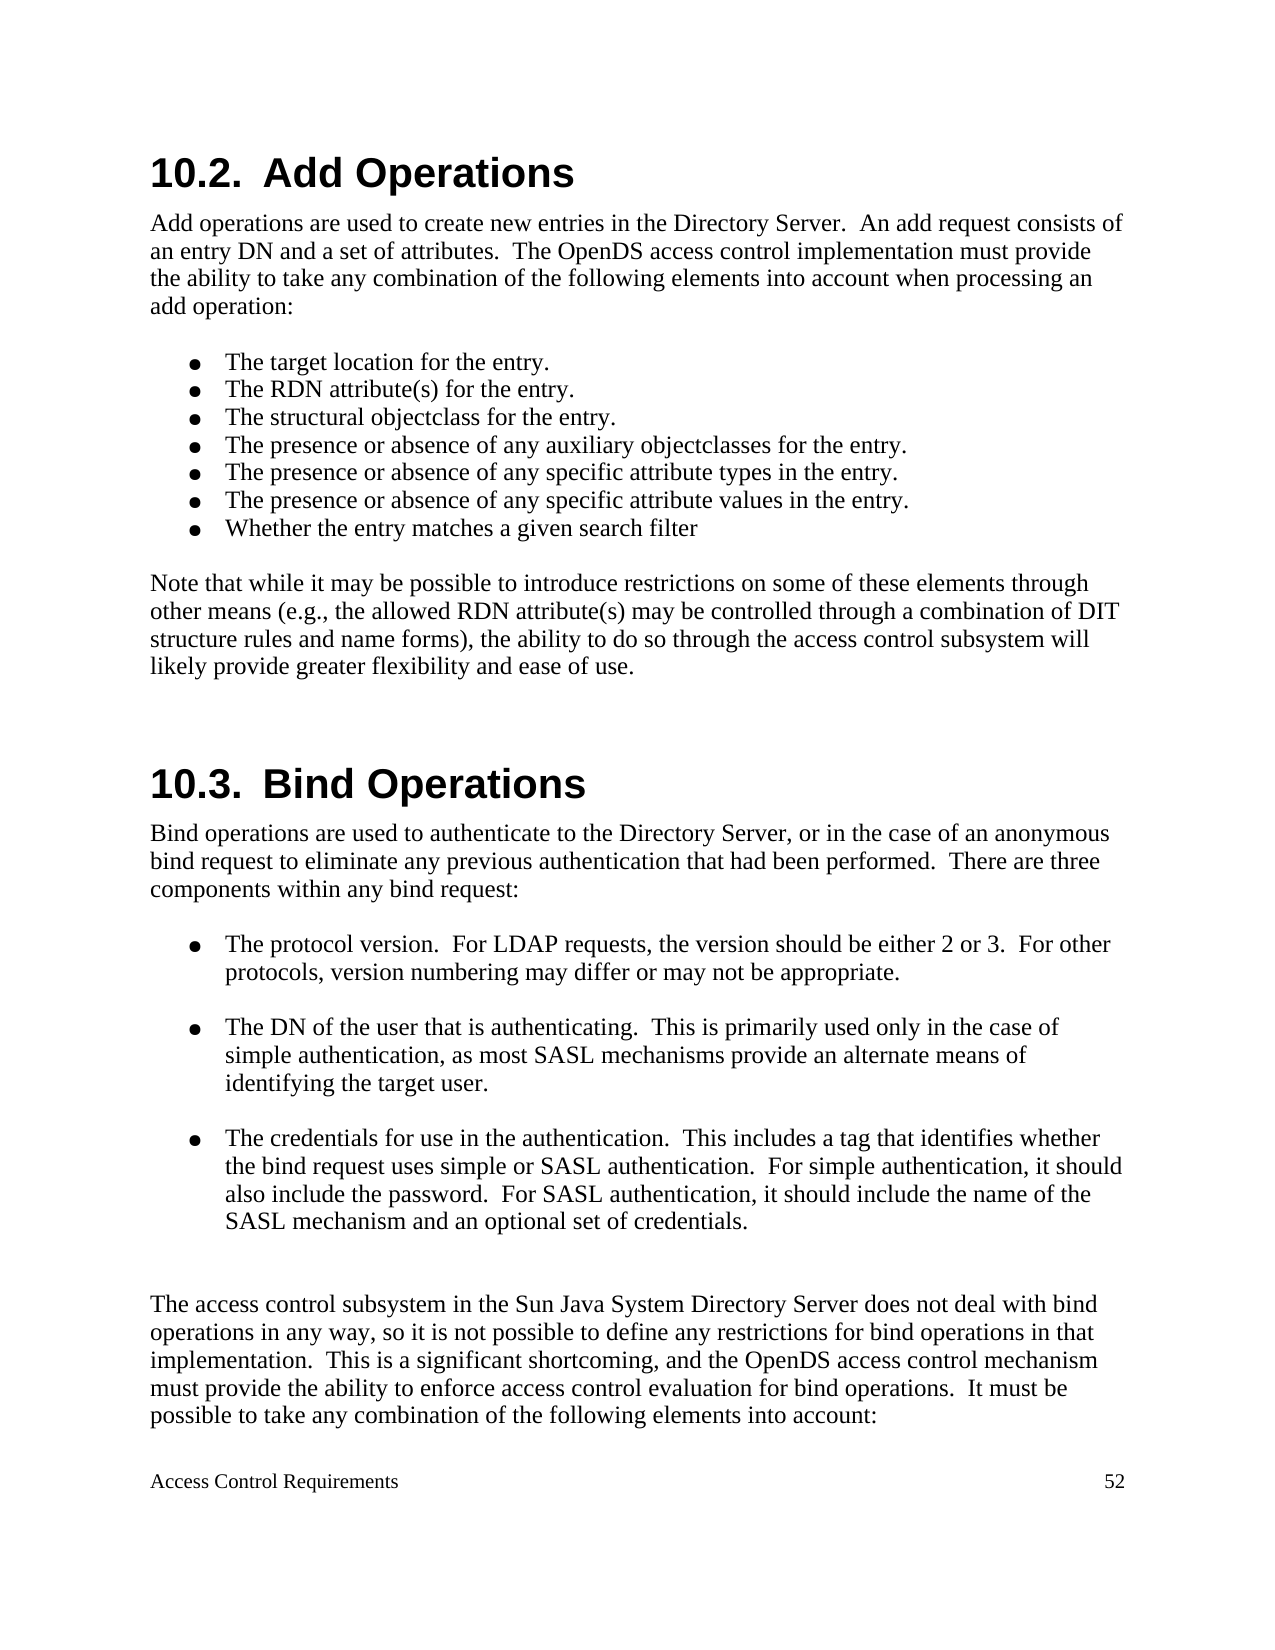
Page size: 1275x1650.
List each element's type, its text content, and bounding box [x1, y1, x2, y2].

list The DN of the user that is authenticating. This is primarily used only in the case of simple authentication, as most SASL mechanisms provide an alternate means of identifying the target user. [187, 1013, 1125, 1097]
list The credentials for use in the authentication. This includes a tag that identifies whether the bind request uses simple or SASL authentication. For simple authentication, it should also include the password. For SASL authentication, it should include the name of the SASL mechanism and an optional set of credentials. [187, 1124, 1125, 1235]
list Whether the entry matches a given search filter [187, 514, 1125, 542]
subtitle Bind Operations [150, 761, 1125, 807]
list The structural objectclass for the entry. [187, 403, 1125, 431]
text Bind operations are used to authenticate to the Directory Server, or in the case of an anonymous bind request to eliminate any previous authentication that had been performed. There are three components within any bind request: [150, 819, 1125, 903]
text The access control subsystem in the Sun Java System Directory Server does not deal with bind operations in any way, so it is not possible to define any restrictions for bind operations in that implementation. This is a significant shortcoming, and the OpenDS access control mechanism must provide the ability to enforce access control evaluation for bind operations. It must be possible to take any combination of the following elements into account: [150, 1291, 1125, 1429]
subtitle Add Operations [150, 150, 1125, 197]
text Note that while it may be possible to introduce restrictions on some of these elements through other means (e.g., the allowed RDN attribute(s) may be controlled through a combination of DIT structure rules and name forms), the ability to do so through the access control subsystem will likely provide greater flexibility and ease of use. [150, 569, 1125, 680]
list The protocol version. For LDAP requests, the version should be either 2 or 3. For other protocols, version numbering may differ or may not be appropriate. [187, 930, 1125, 986]
list The target location for the entry. [187, 348, 1125, 375]
list The RDN attribute(s) for the entry. [187, 375, 1125, 403]
list The presence or absence of any specific attribute values in the entry. [187, 486, 1125, 514]
text Add operations are used to create new entries in the Directory Server. An add request consists of an entry DN and a set of attributes. The OpenDS access control implementation must provide the ability to take any combination of the following elements into account when processing an add operation: [150, 209, 1125, 320]
list The presence or absence of any specific attribute types in the entry. [187, 458, 1125, 486]
list The presence or absence of any auxiliary objectclasses for the entry. [187, 431, 1125, 458]
